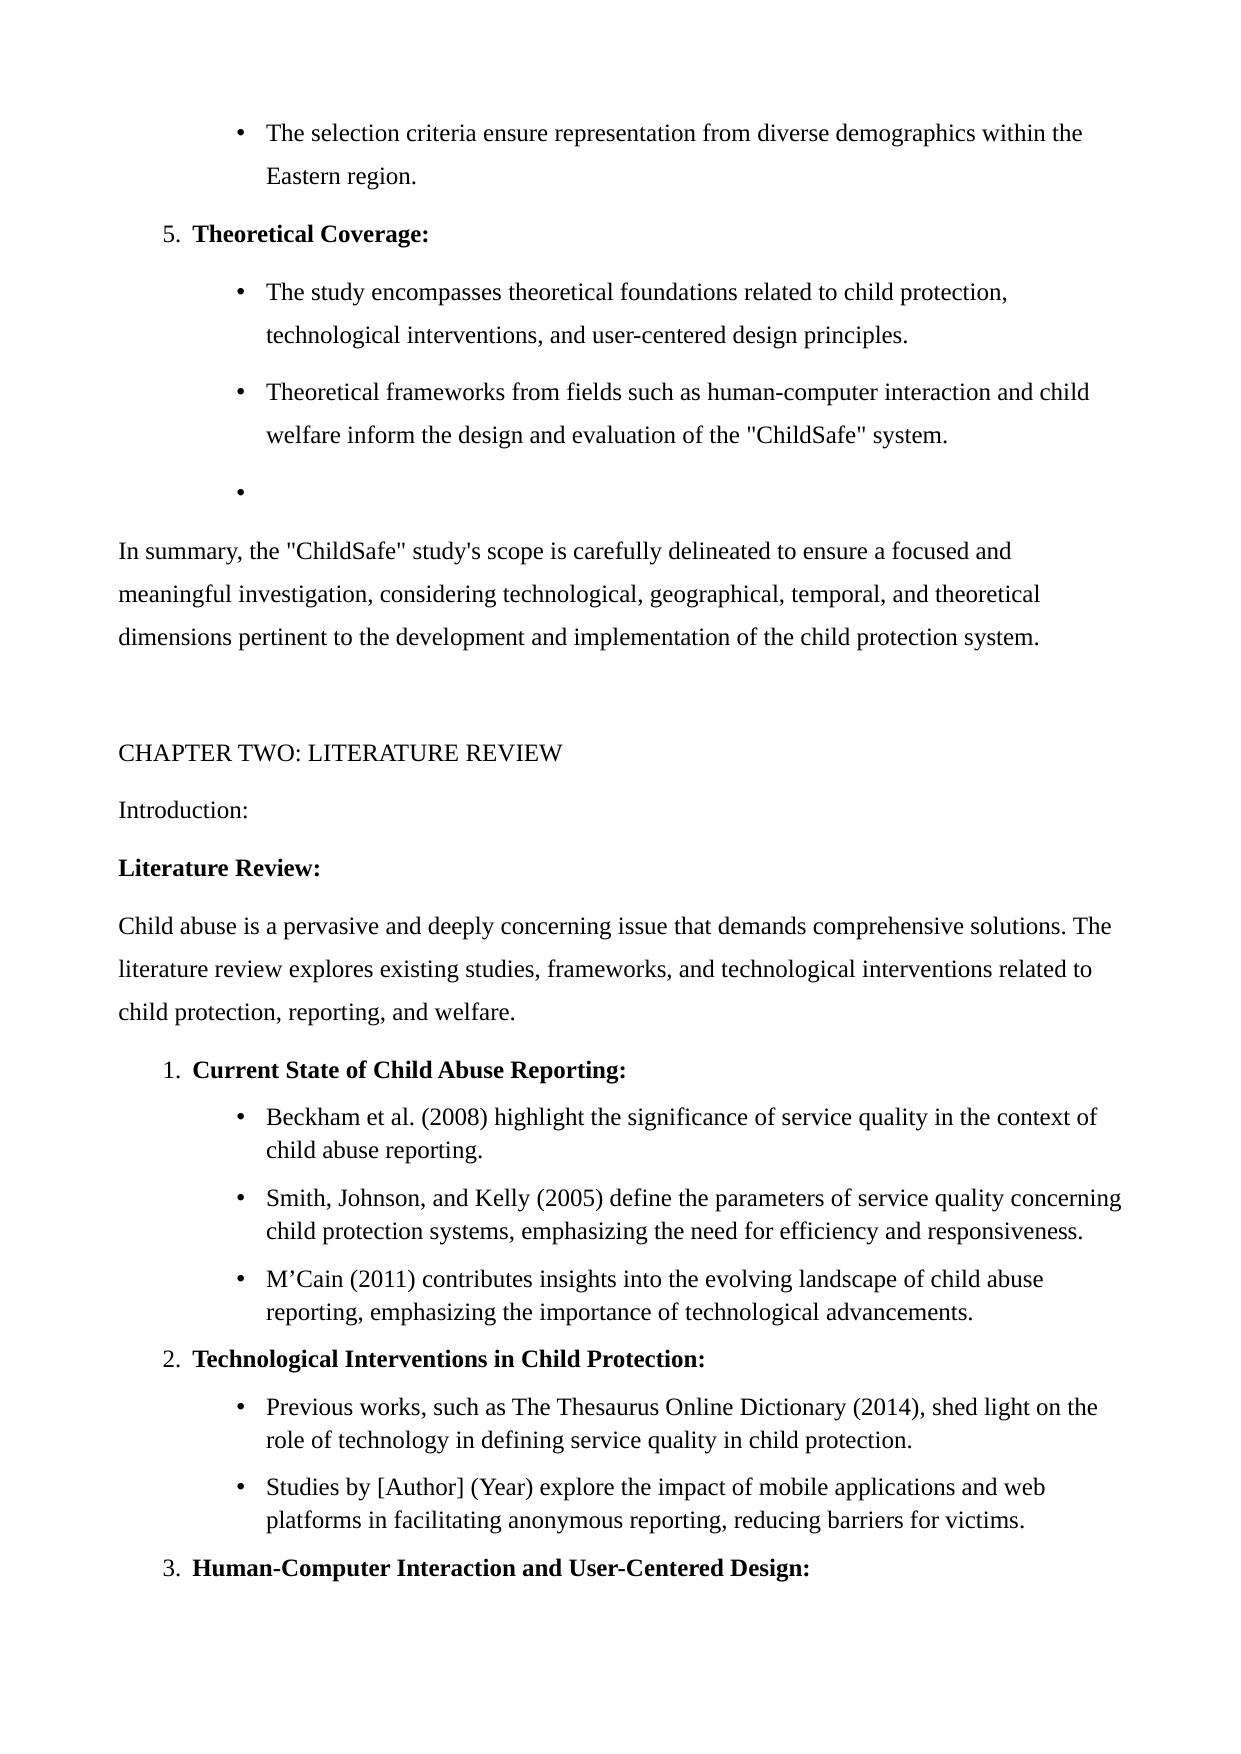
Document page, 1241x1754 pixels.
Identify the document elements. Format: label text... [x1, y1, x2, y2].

text In summary, the "ChildSafe" study's scope is carefully delineated to ensure a focused and meaningful investigation, considering technological, geographical, temporal, and theoretical dimensions pertinent to the development and implementation of the child protection system. [118, 536, 1122, 651]
list Beckham et al. (2008) highlight the significance of service quality in the context of child abuse reporting. [236, 1102, 1122, 1164]
text Introduction: [118, 795, 1122, 824]
list Studies by [Author] (Year) explore the impact of mobile applications and web platforms in facilitating anonymous reporting, reducing barriers for victims. [236, 1472, 1122, 1534]
list The study encompasses theoretical foundations related to child protection, technological interventions, and user-centered design principles. [236, 277, 1122, 348]
list Current State of Child Abuse Reporting: [162, 1055, 1122, 1083]
list M’Cain (2011) contributes insights into the evolving landscape of child abuse reporting, emphasizing the importance of technological advancements. [236, 1264, 1122, 1325]
list Smith, Johnson, and Kelly (2005) define the parameters of service quality concerning child protection systems, emphasizing the need for efficiency and responsiveness. [236, 1183, 1122, 1245]
list Previous works, such as The Thesaurus Online Dictionary (2014), shed light on the role of technology in defining service quality in child protection. [236, 1392, 1122, 1454]
list Technological Interventions in Child Protection: [162, 1344, 1122, 1373]
list The selection criteria ensure representation from diverse demographics within the Eastern region. [236, 118, 1122, 190]
text Literature Review: [118, 853, 1122, 882]
text CHAPTER TWO: LITERATURE REVIEW [118, 738, 1122, 766]
list Theoretical Coverage: [162, 219, 1122, 248]
list Theoretical frameworks from fields such as human-computer interaction and child welfare inform the design and evaluation of the "ChildSafe" system. [236, 377, 1122, 449]
text Child abuse is a pervasive and deeply concerning issue that demands comprehensive solutions. The literature review explores existing studies, frameworks, and technological interventions related to child protection, reporting, and welfare. [118, 911, 1122, 1026]
list Human-Computer Interaction and User-Centered Design: [162, 1553, 1122, 1582]
